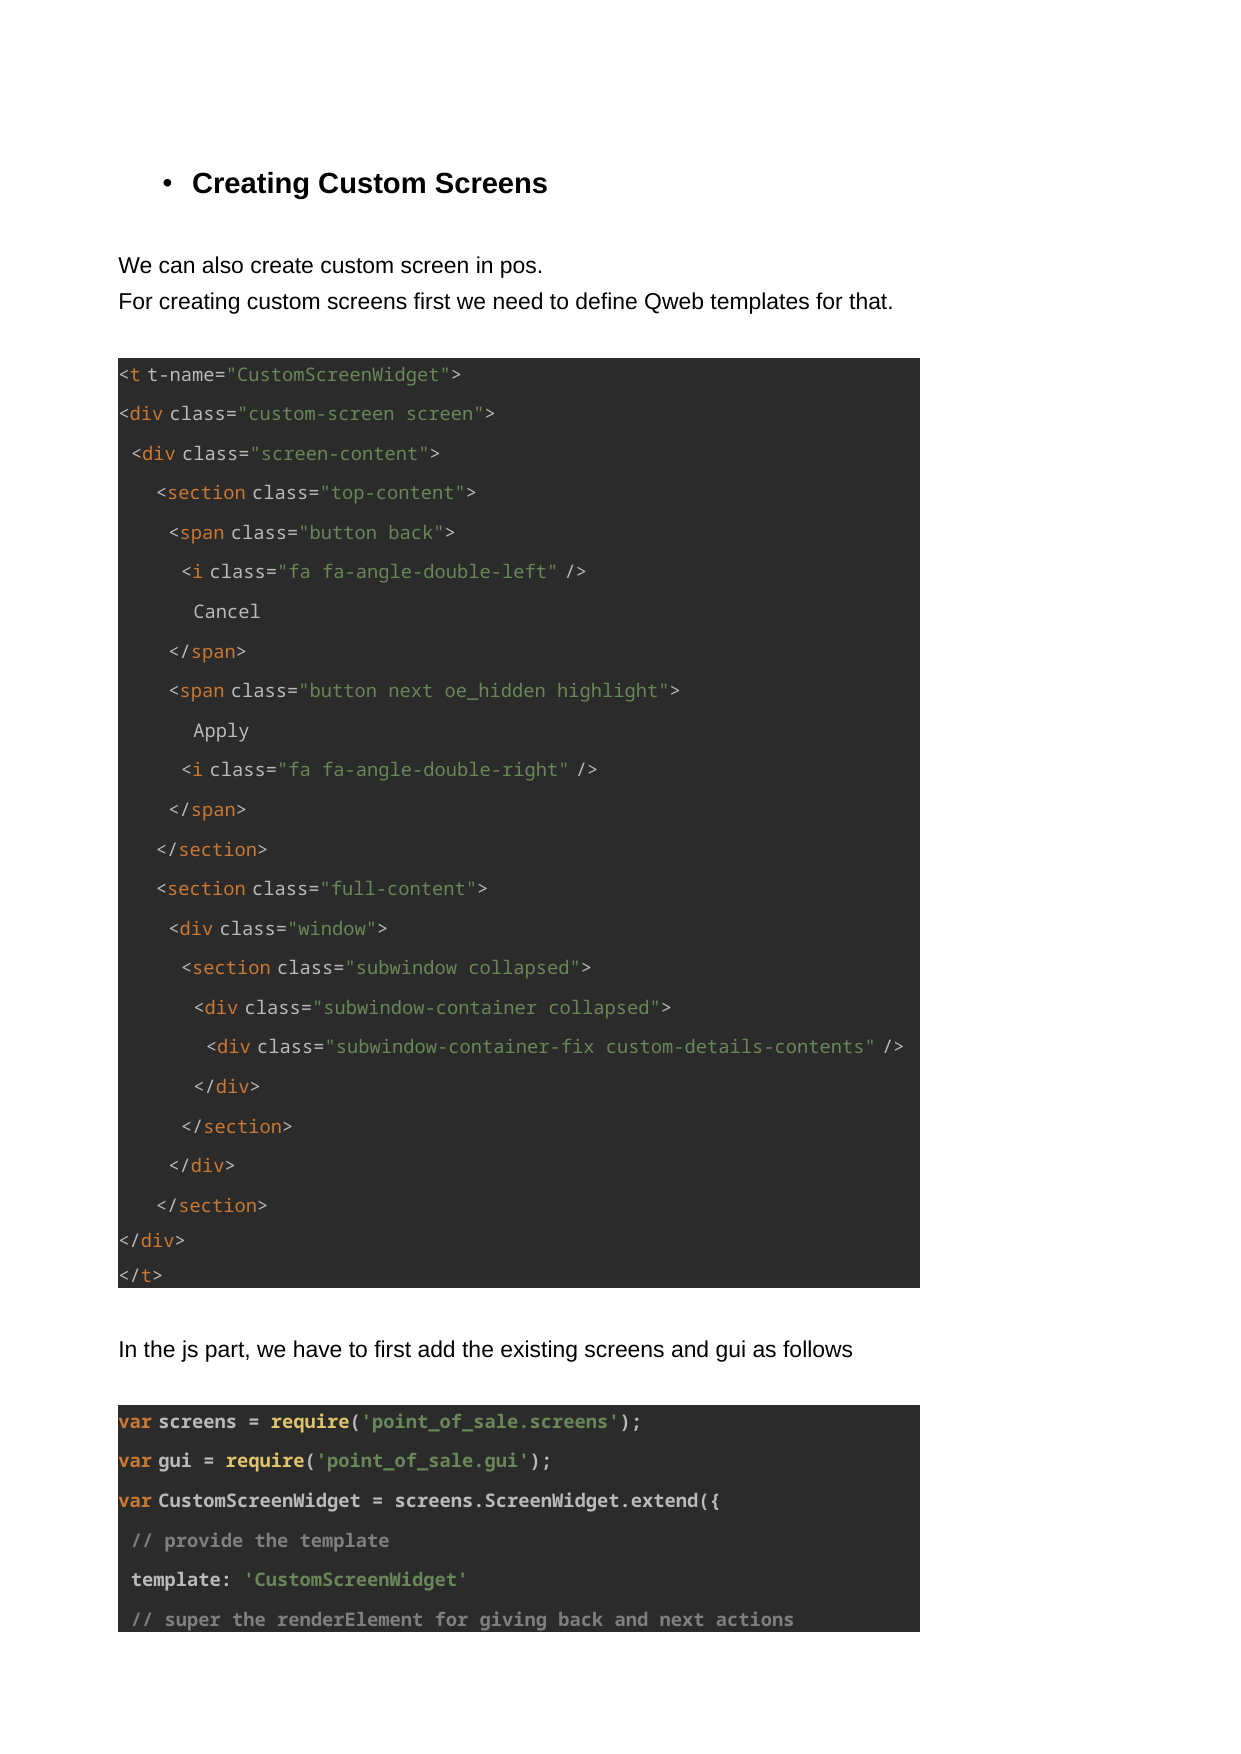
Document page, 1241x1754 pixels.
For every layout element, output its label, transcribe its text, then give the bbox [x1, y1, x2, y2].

table_header var screens = require('point_of_sale.screens'); var gui = require('point_of_sale.gui'); var CustomScreenWidget = screens.ScreenWidget.extend({ // provide the template template: 'CustomScreenWidget' // super the renderElement for giving back and next actions [118, 1405, 920, 1632]
table_header <t t-name="CustomScreenWidget"> <div class="custom-screen screen"> <div class="screen-content"> <section class="top-content"> <span class="button back"> <i class="fa fa-angle-double-left" /> Cancel </span> <span class="button next oe_hidden highlight"> Apply <i class="fa fa-angle-double-right" /> </span> </section> <section class="full-content"> <div class="window"> <section class="subwindow collapsed"> <div class="subwindow-container collapsed"> <div class="subwindow-container-fix custom-details-contents" /> </div> </section> </div> </section> </div> </t> [118, 358, 920, 1288]
text In the js part, we have to first add the existing screens and gui as follows [118, 1336, 1122, 1362]
list Creating Custom Screens [162, 166, 1122, 199]
text For creating custom screens first we need to define Qweb templates for that. [118, 288, 1122, 314]
text We can also create custom screen in pos. [118, 252, 1122, 278]
